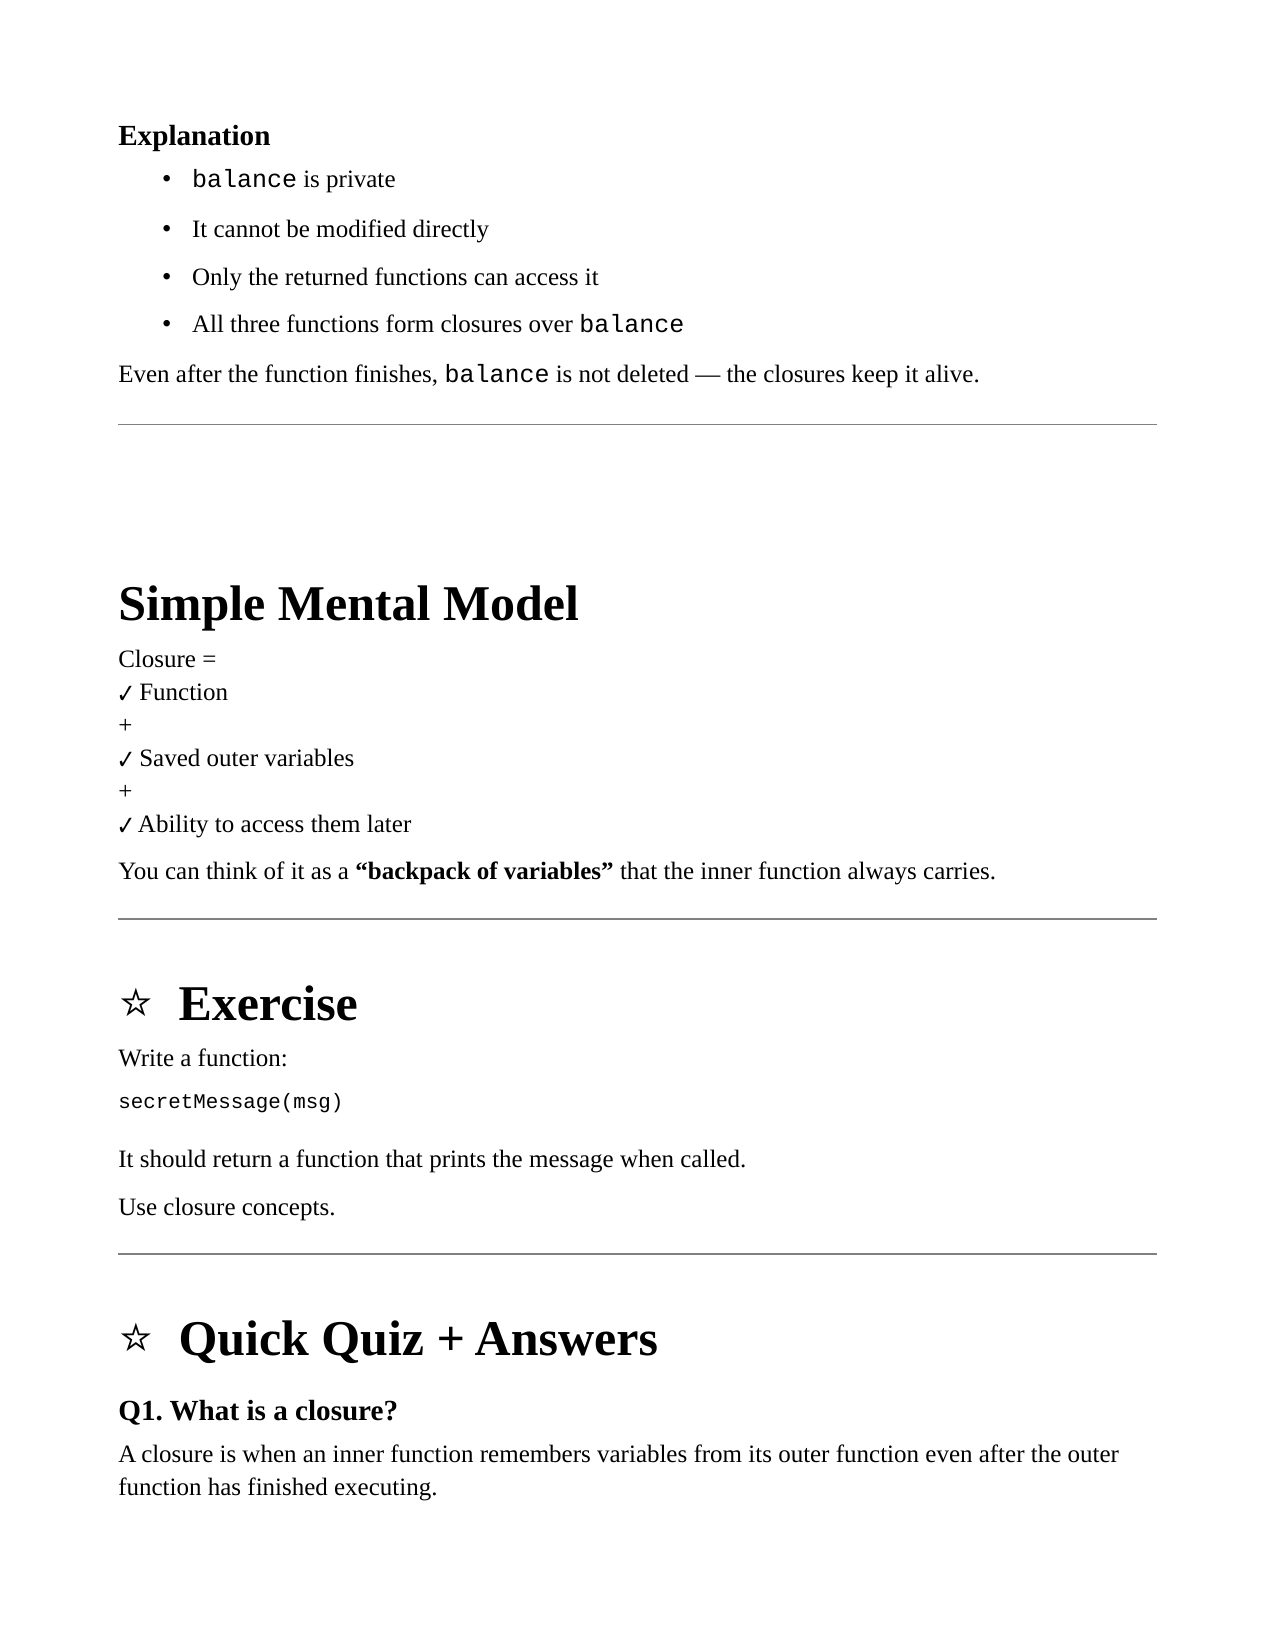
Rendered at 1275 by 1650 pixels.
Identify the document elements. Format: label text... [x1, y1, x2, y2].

subtitle Explanation [118, 118, 1157, 152]
text secretMessage(msg) [118, 1091, 1157, 1114]
list It cannot be modified directly [162, 214, 1157, 243]
subtitle ⭐ Exercise [118, 973, 1157, 1031]
text A closure is when an inner function remembers variables from its outer function even after the outer function has finished executing. [118, 1439, 1157, 1501]
text Write a function: [118, 1043, 1157, 1072]
text It should return a function that prints the message when called. [118, 1144, 1157, 1173]
list All three functions form closures over balance [162, 309, 1157, 340]
text Closure = ✔ Function + ✔ Saved outer variables + ✔ Ability to access them later [118, 644, 1157, 837]
text You can think of it as a “backpack of variables” that the inner function always carries. [118, 856, 1157, 885]
subtitle Q1. What is a closure? [118, 1393, 1157, 1427]
text Even after the function finishes, balance is not deleted — the closures keep it alive. [118, 359, 1157, 390]
list Only the returned functions can access it [162, 262, 1157, 291]
subtitle Simple Mental Model [118, 574, 1157, 631]
subtitle ⭐ Quick Quiz + Answers [118, 1308, 1157, 1366]
text Use closure concepts. [118, 1192, 1157, 1220]
list balance is private [162, 164, 1157, 195]
